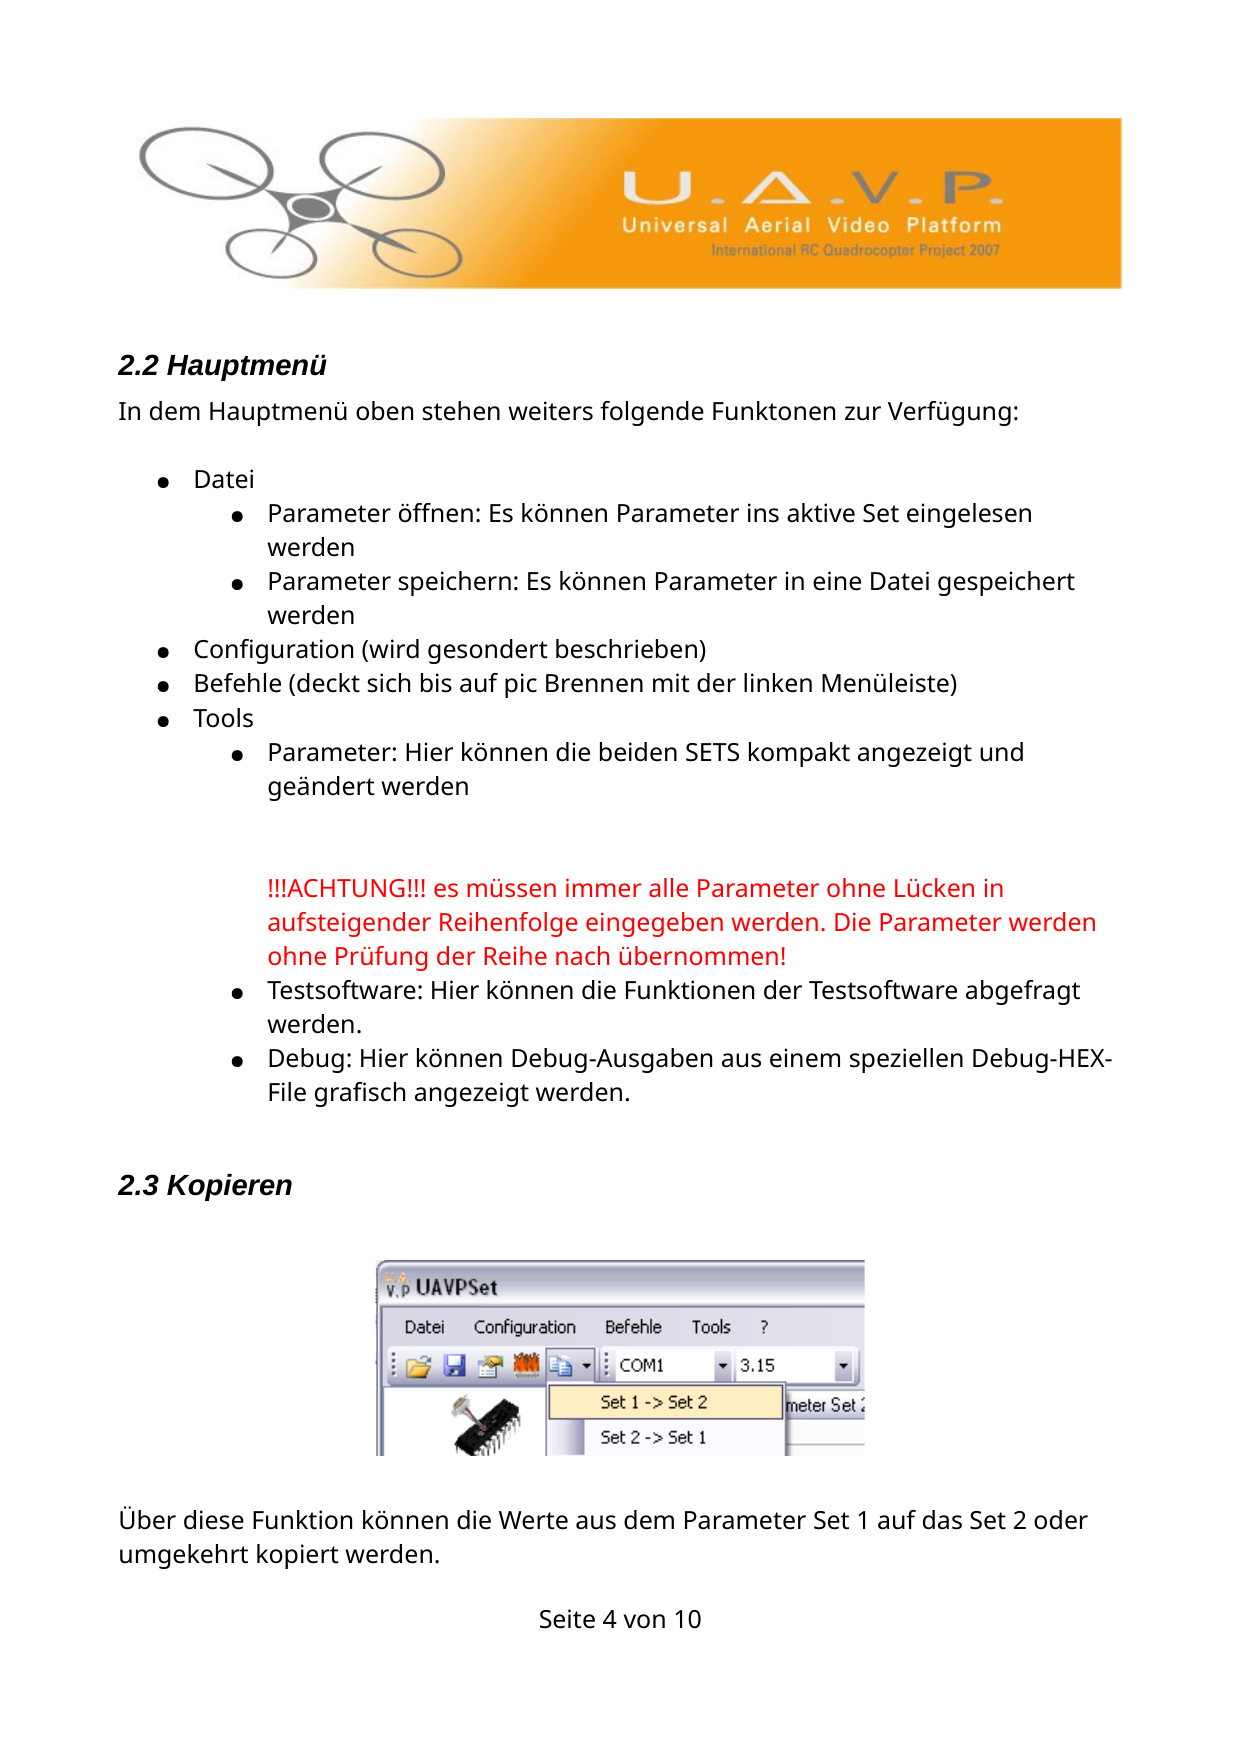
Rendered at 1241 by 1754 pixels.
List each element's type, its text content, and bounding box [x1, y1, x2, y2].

subtitle 2.3 Kopieren [118, 1168, 1122, 1202]
list Debug: Hier können Debug-Ausgaben aus einem speziellen Debug-HEX-File grafisch angezeigt werden. [229, 1041, 1122, 1109]
list Parameter öffnen: Es können Parameter ins aktive Set eingelesen werden [229, 496, 1122, 564]
text In dem Hauptmenü oben stehen weiters folgende Funktonen zur Verfügung: [118, 394, 1122, 428]
list Testsoftware: Hier können die Funktionen der Testsoftware abgefragt werden. [229, 973, 1122, 1041]
list Parameter: Hier können die beiden SETS kompakt angezeigt und geändert werden !!!ACHTUNG!!! es müssen immer alle Parameter ohne Lücken in aufsteigender Reihenfolge eingegeben werden. Die Parameter werden ohne Prüfung der Reihe nach übernommen! [229, 734, 1122, 973]
list Parameter speichern: Es können Parameter in eine Datei gespeichert werden [229, 564, 1122, 632]
list Befehle (deckt sich bis auf pic Brennen mit der linken Menüleiste) [156, 666, 1122, 700]
text Über diese Funktion können die Werte aus dem Parameter Set 1 auf das Set 2 oder umgekehrt kopiert werden. [118, 1502, 1122, 1571]
list Configuration (wird gesondert beschrieben) [156, 632, 1122, 666]
list Datei [156, 462, 1122, 496]
picture [118, 118, 1122, 289]
subtitle 2.2 Hauptmenü [118, 348, 1122, 381]
list Tools [156, 700, 1122, 734]
